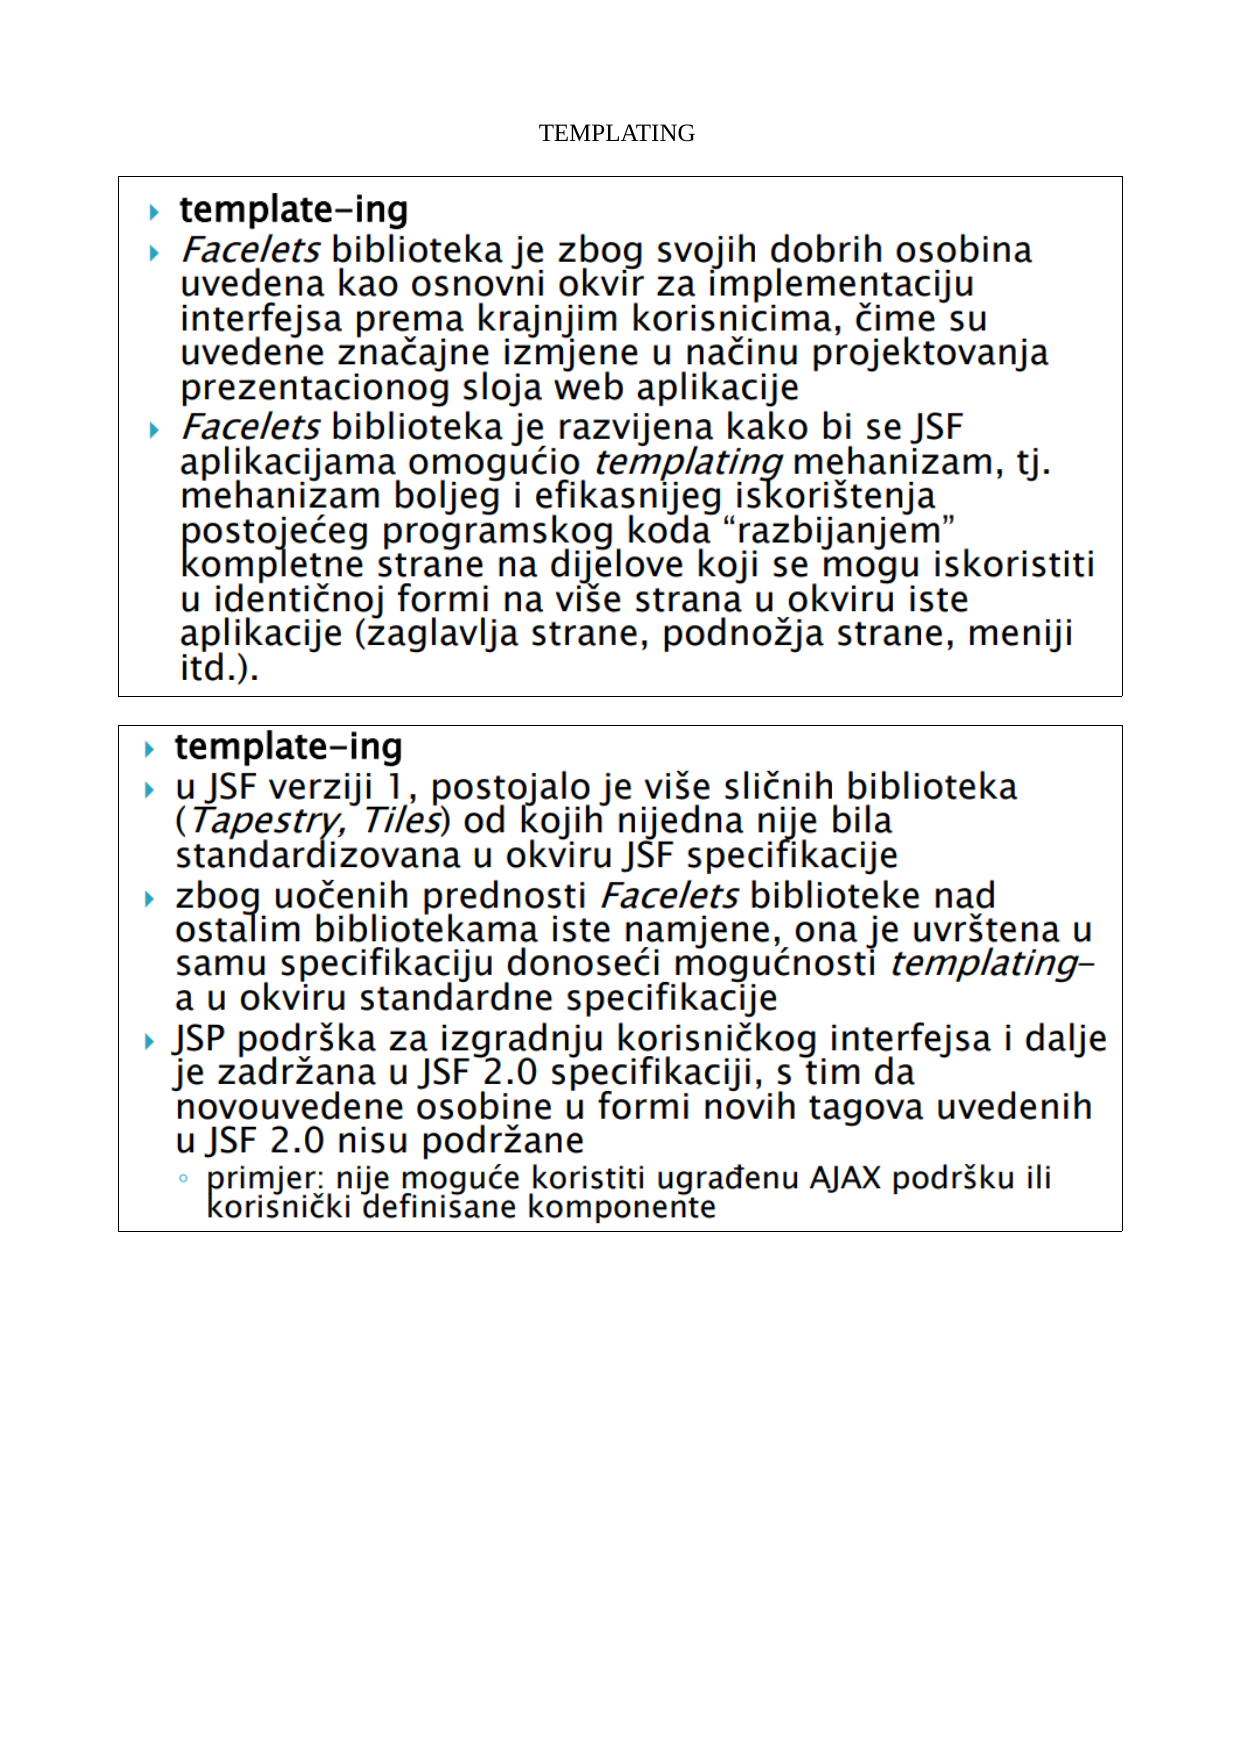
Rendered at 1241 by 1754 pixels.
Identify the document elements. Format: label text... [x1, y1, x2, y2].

picture [121, 178, 1119, 694]
picture [121, 728, 1119, 1229]
text TEMPLATING [118, 118, 1122, 147]
